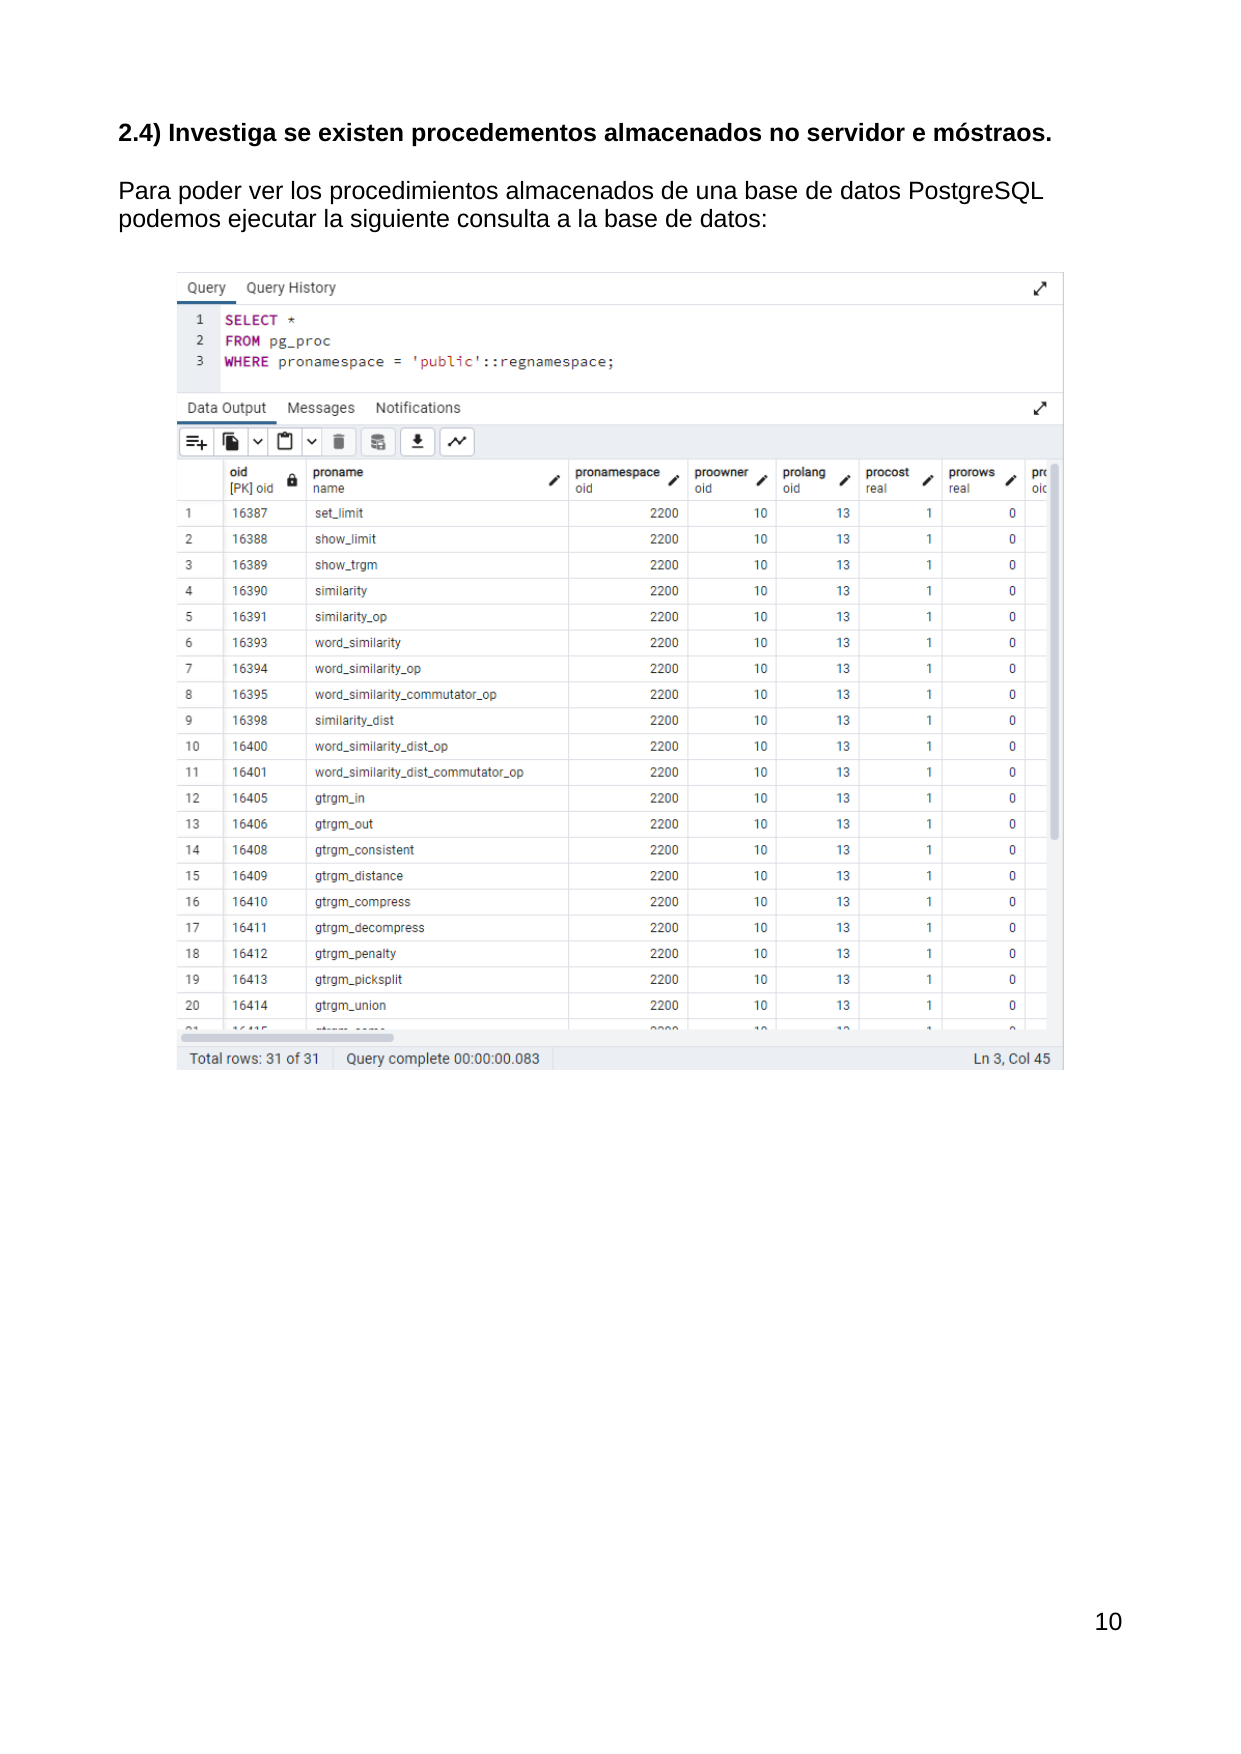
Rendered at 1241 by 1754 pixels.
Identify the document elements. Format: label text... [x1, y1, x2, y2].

text Para poder ver los procedimientos almacenados de una base de datos PostgreSQL podemos ejecutar la siguiente consulta a la base de datos: [118, 176, 1122, 233]
text 2.4) Investiga se existen procedementos almacenados no servidor e móstraos. [118, 118, 1122, 147]
picture [176, 272, 1064, 1070]
